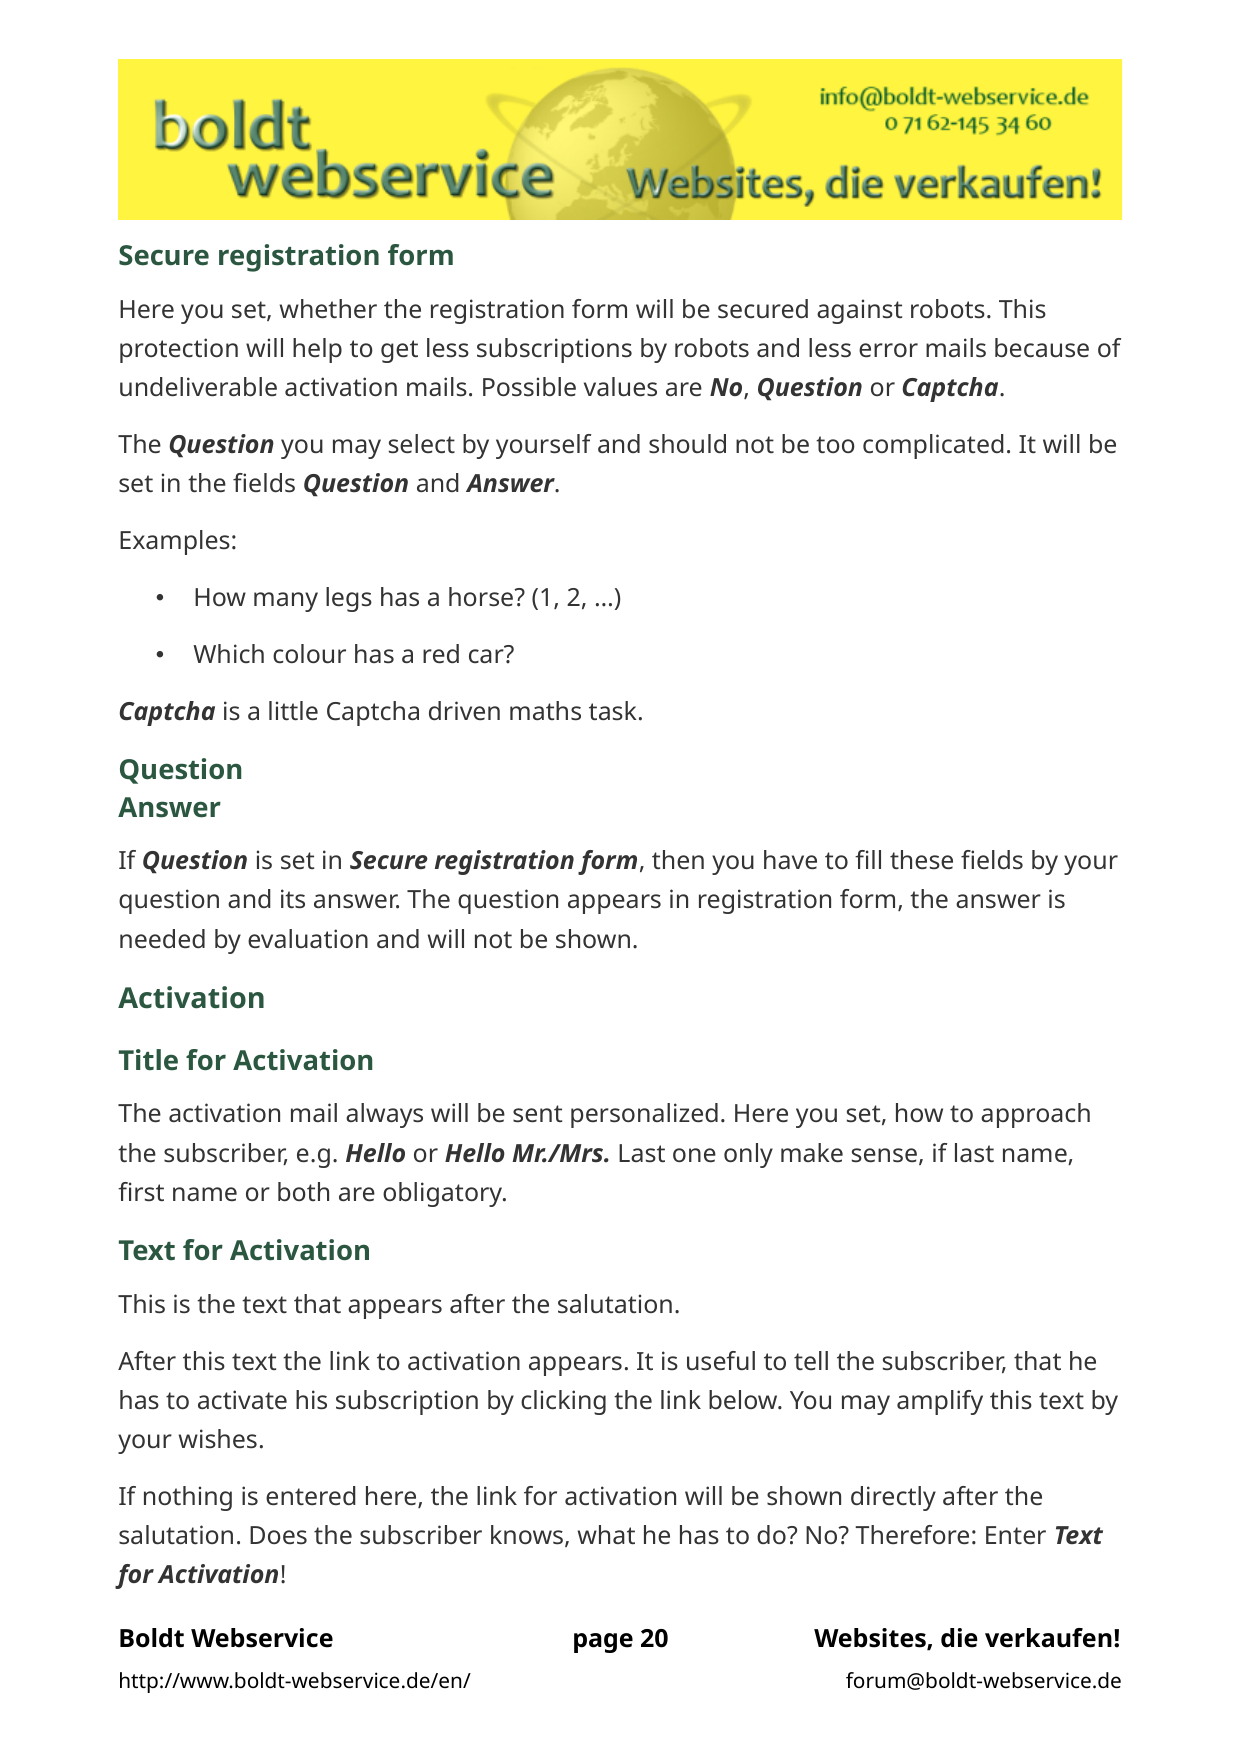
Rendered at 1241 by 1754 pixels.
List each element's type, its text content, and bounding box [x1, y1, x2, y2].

picture [118, 59, 1123, 220]
subtitle Activation [118, 978, 1122, 1017]
list How many legs has a horse? (1, 2, …) [156, 579, 1122, 614]
subtitle Title for Activation [118, 1041, 1122, 1078]
text Captcha is a little Captcha driven maths task. [118, 693, 1122, 727]
text Examples: [118, 523, 1122, 557]
text If Question is set in Secure registration form, then you have to fill these fields by your question and its answer. The question appears in registration form, the answer is needed by evaluation and will not be shown. [118, 843, 1122, 955]
text This is the text that appears after the salutation. [118, 1287, 1122, 1321]
text The Question you may select by yourself and should not be too complicated. It will be set in the fields Question and Answer. [118, 427, 1122, 500]
subtitle Text for Activation [118, 1231, 1122, 1269]
subtitle Question Answer [118, 750, 1122, 825]
list Which colour has a red car? [156, 636, 1122, 671]
text Here you set, whether the registration form will be secured against robots. This protection will help to get less subscriptions by robots and less error mails because of undeliverable activation mails. Possible values are No, Question or Captcha. [118, 291, 1122, 404]
text If nothing is entered here, the link for activation will be shown directly after the salutation. Does the subscriber knows, what he has to do? No? Therefore: Enter Text for Activation! [118, 1479, 1122, 1591]
text After this text the link to activation appears. It is useful to tell the subscriber, that he has to activate his subscription by clicking the link below. You may amplify this text by your wishes. [118, 1343, 1122, 1456]
text The activation mail always will be sent personalized. Here you set, how to approach the subscriber, e.g. Hello or Hello Mr./Mrs. Last one only make sense, if last name, first name or both are obligatory. [118, 1096, 1122, 1208]
subtitle Secure registration form [118, 236, 1122, 274]
